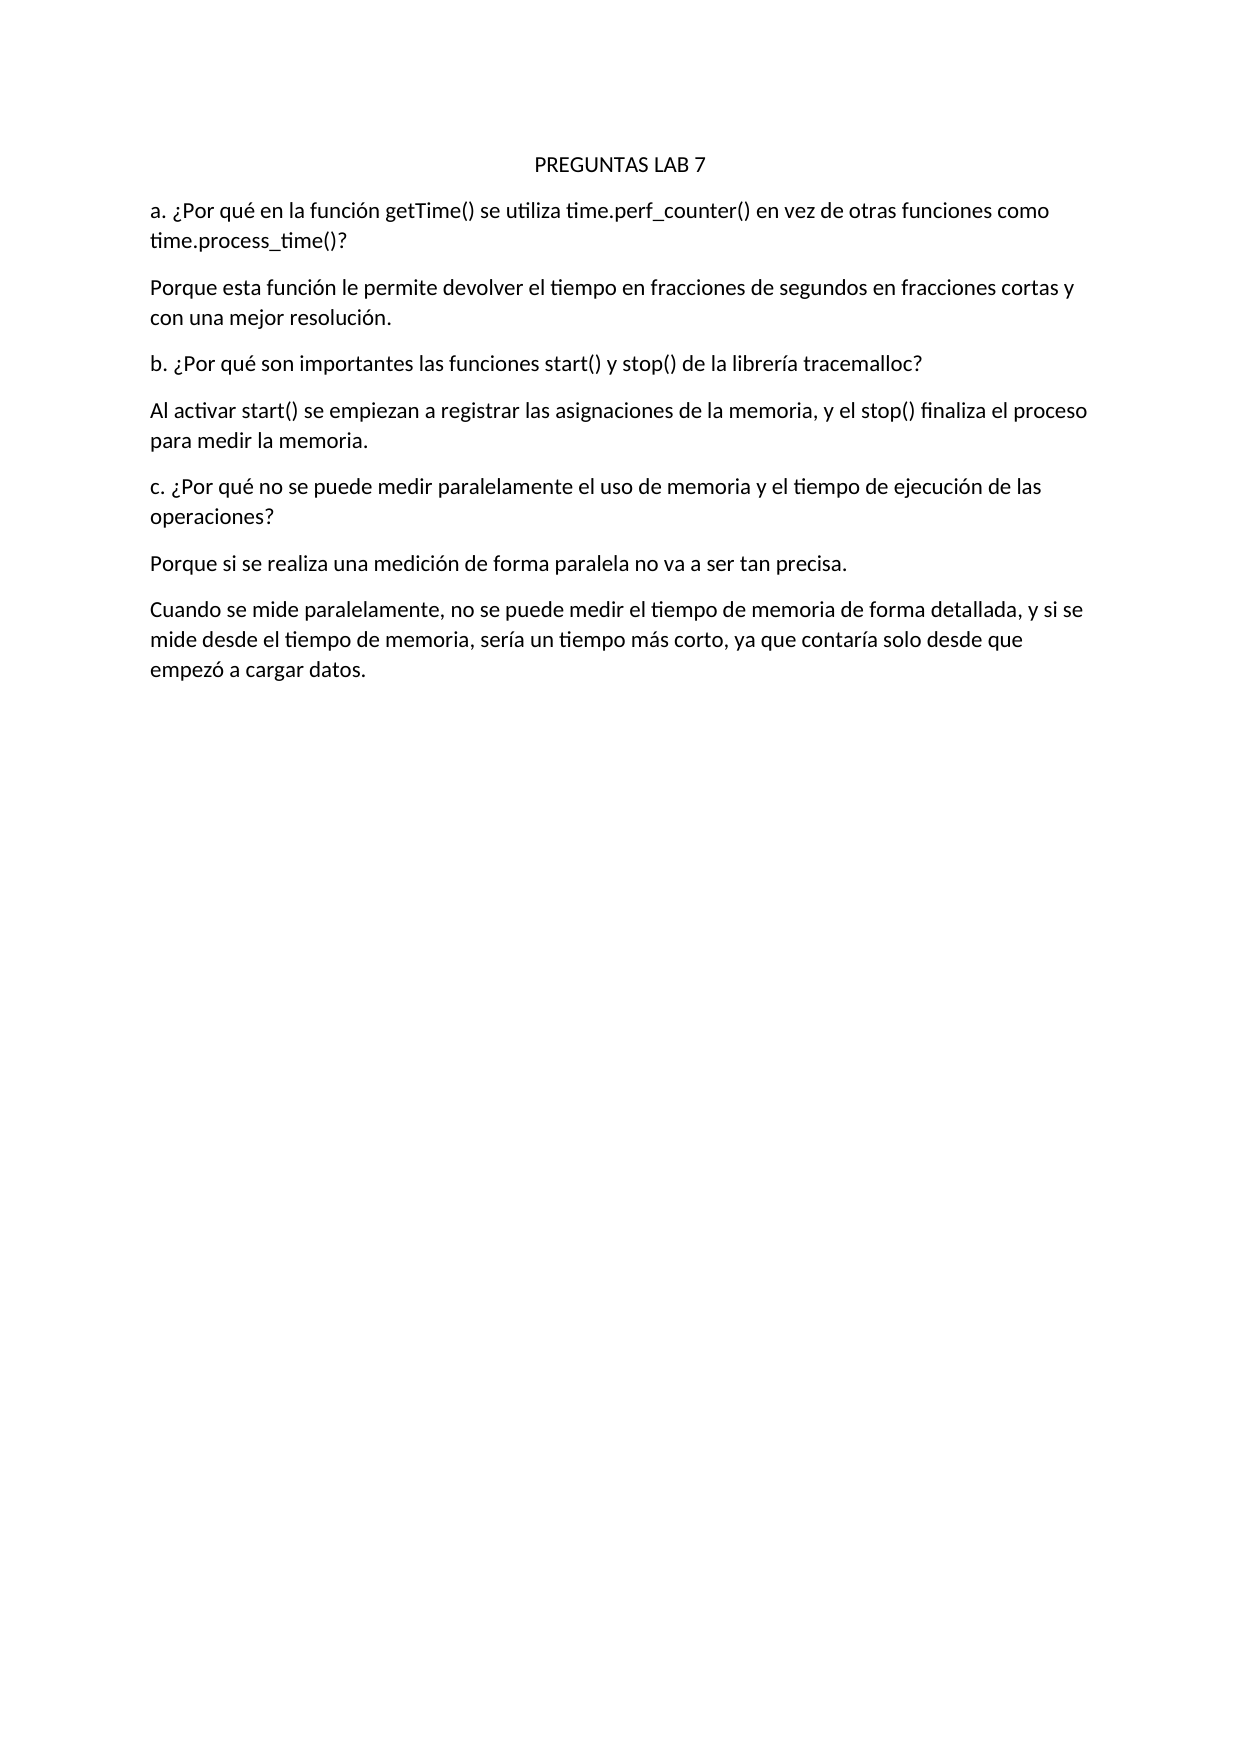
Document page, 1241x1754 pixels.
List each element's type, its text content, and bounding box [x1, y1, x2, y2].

text b. ¿Por qué son importantes las funciones start() y stop() de la librería tracemalloc? [150, 349, 1090, 377]
text c. ¿Por qué no se puede medir paralelamente el uso de memoria y el tiempo de ejecución de las operaciones? [150, 472, 1090, 530]
text a. ¿Por qué en la función getTime() se utiliza time.perf_counter() en vez de otras funciones como time.process_time()? [150, 197, 1090, 254]
text PREGUNTAS LAB 7 [150, 150, 1090, 178]
text Cuando se mide paralelamente, no se puede medir el tiempo de memoria de forma detallada, y si se mide desde el tiempo de memoria, sería un tiempo más corto, ya que contaría solo desde que empezó a cargar datos. [150, 596, 1090, 683]
text Porque si se realiza una medición de forma paralela no va a ser tan precisa. [150, 549, 1090, 577]
text Porque esta función le permite devolver el tiempo en fracciones de segundos en fracciones cortas y con una mejor resolución. [150, 273, 1090, 331]
text Al activar start() se empiezan a registrar las asignaciones de la memoria, y el stop() finaliza el proceso para medir la memoria. [150, 396, 1090, 454]
